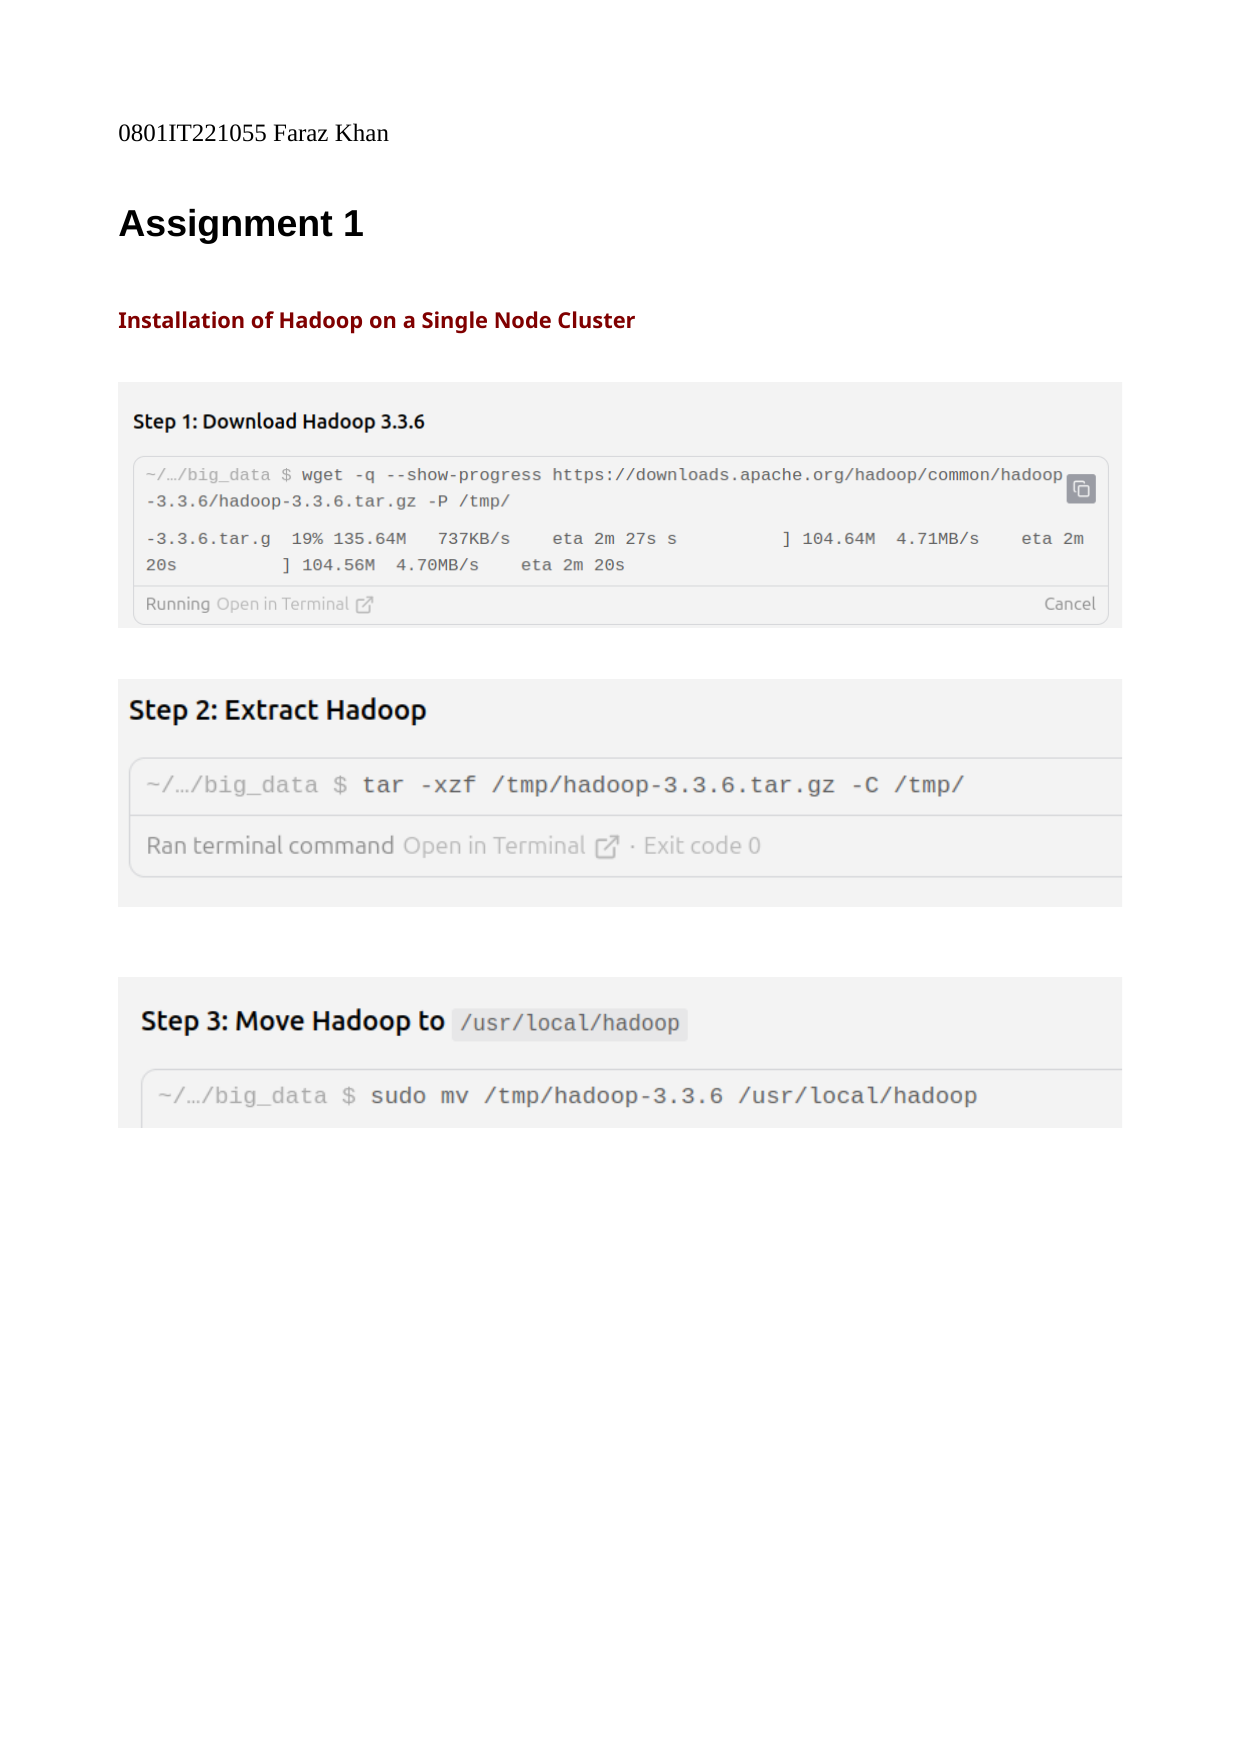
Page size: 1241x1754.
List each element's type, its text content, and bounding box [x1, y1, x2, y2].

picture [118, 382, 1123, 628]
text Installation of Hadoop on a Single Node Cluster [118, 304, 1122, 334]
subtitle Assignment 1 [118, 201, 1122, 244]
picture [118, 679, 1123, 907]
picture [118, 977, 1123, 1128]
